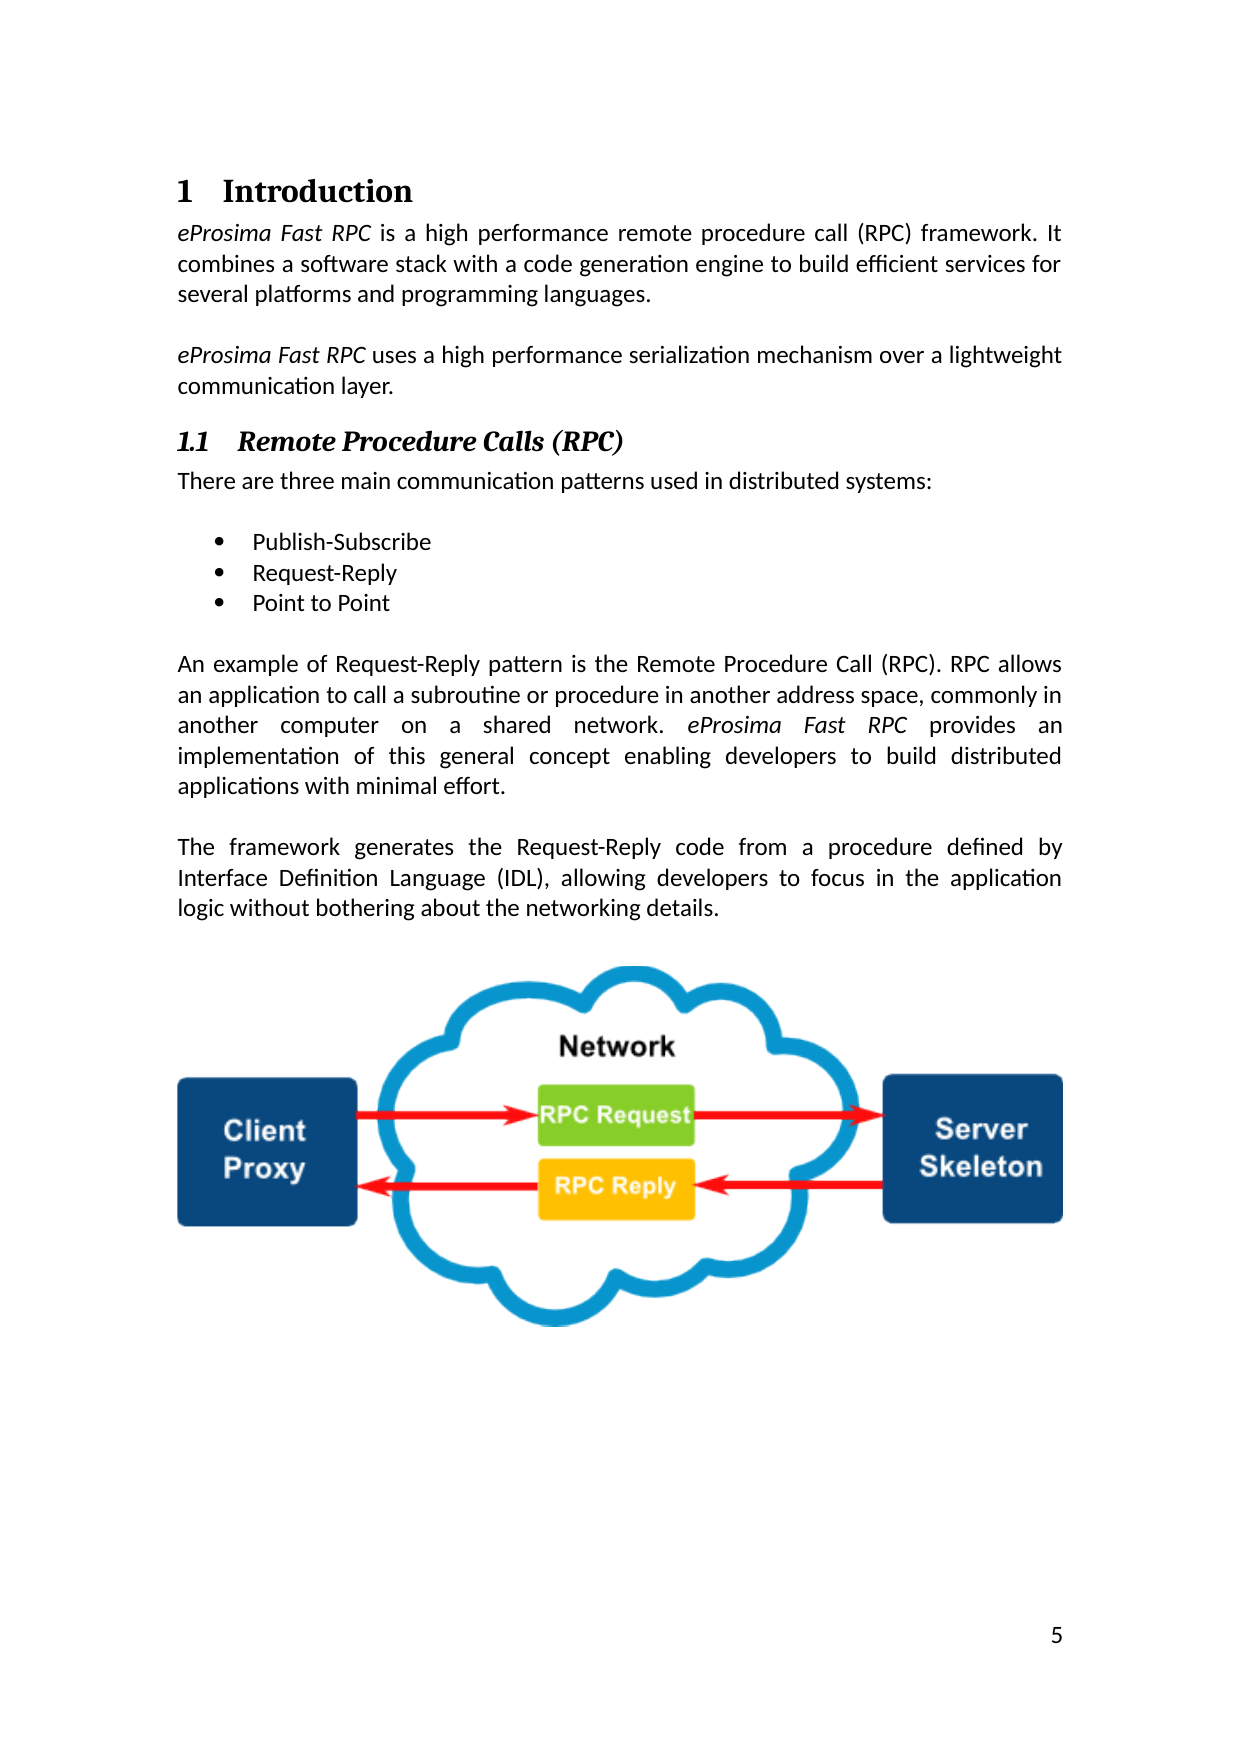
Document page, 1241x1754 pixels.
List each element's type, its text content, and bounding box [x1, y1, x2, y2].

text eProsima Fast RPC is a high performance remote procedure call (RPC) framework. It combines a software stack with a code generation engine to build efficient services for several platforms and programming languages. [177, 217, 1063, 309]
subtitle Remote Procedure Calls (RPC) [177, 425, 1063, 459]
list Point to Point [215, 587, 1063, 618]
picture [177, 966, 1063, 1327]
list Publish-Subscribe [215, 526, 1063, 557]
subtitle Introduction [177, 173, 1063, 211]
text There are three main communication patterns used in distributed systems: [177, 465, 1063, 496]
text The framework generates the Request-Reply code from a procedure defined by Interface Definition Language (IDL), allowing developers to focus in the application logic without bothering about the networking details. [177, 831, 1063, 923]
list Request-Reply [215, 557, 1063, 587]
text An example of Request-Reply pattern is the Remote Procedure Call (RPC). RPC allows an application to call a subroutine or procedure in another address space, commonly in another computer on a shared network. eProsima Fast RPC provides an implementation of this general concept enabling developers to build distributed applications with minimal effort. [177, 648, 1063, 801]
text eProsima Fast RPC uses a high performance serialization mechanism over a lightweight communication layer. [177, 339, 1063, 400]
